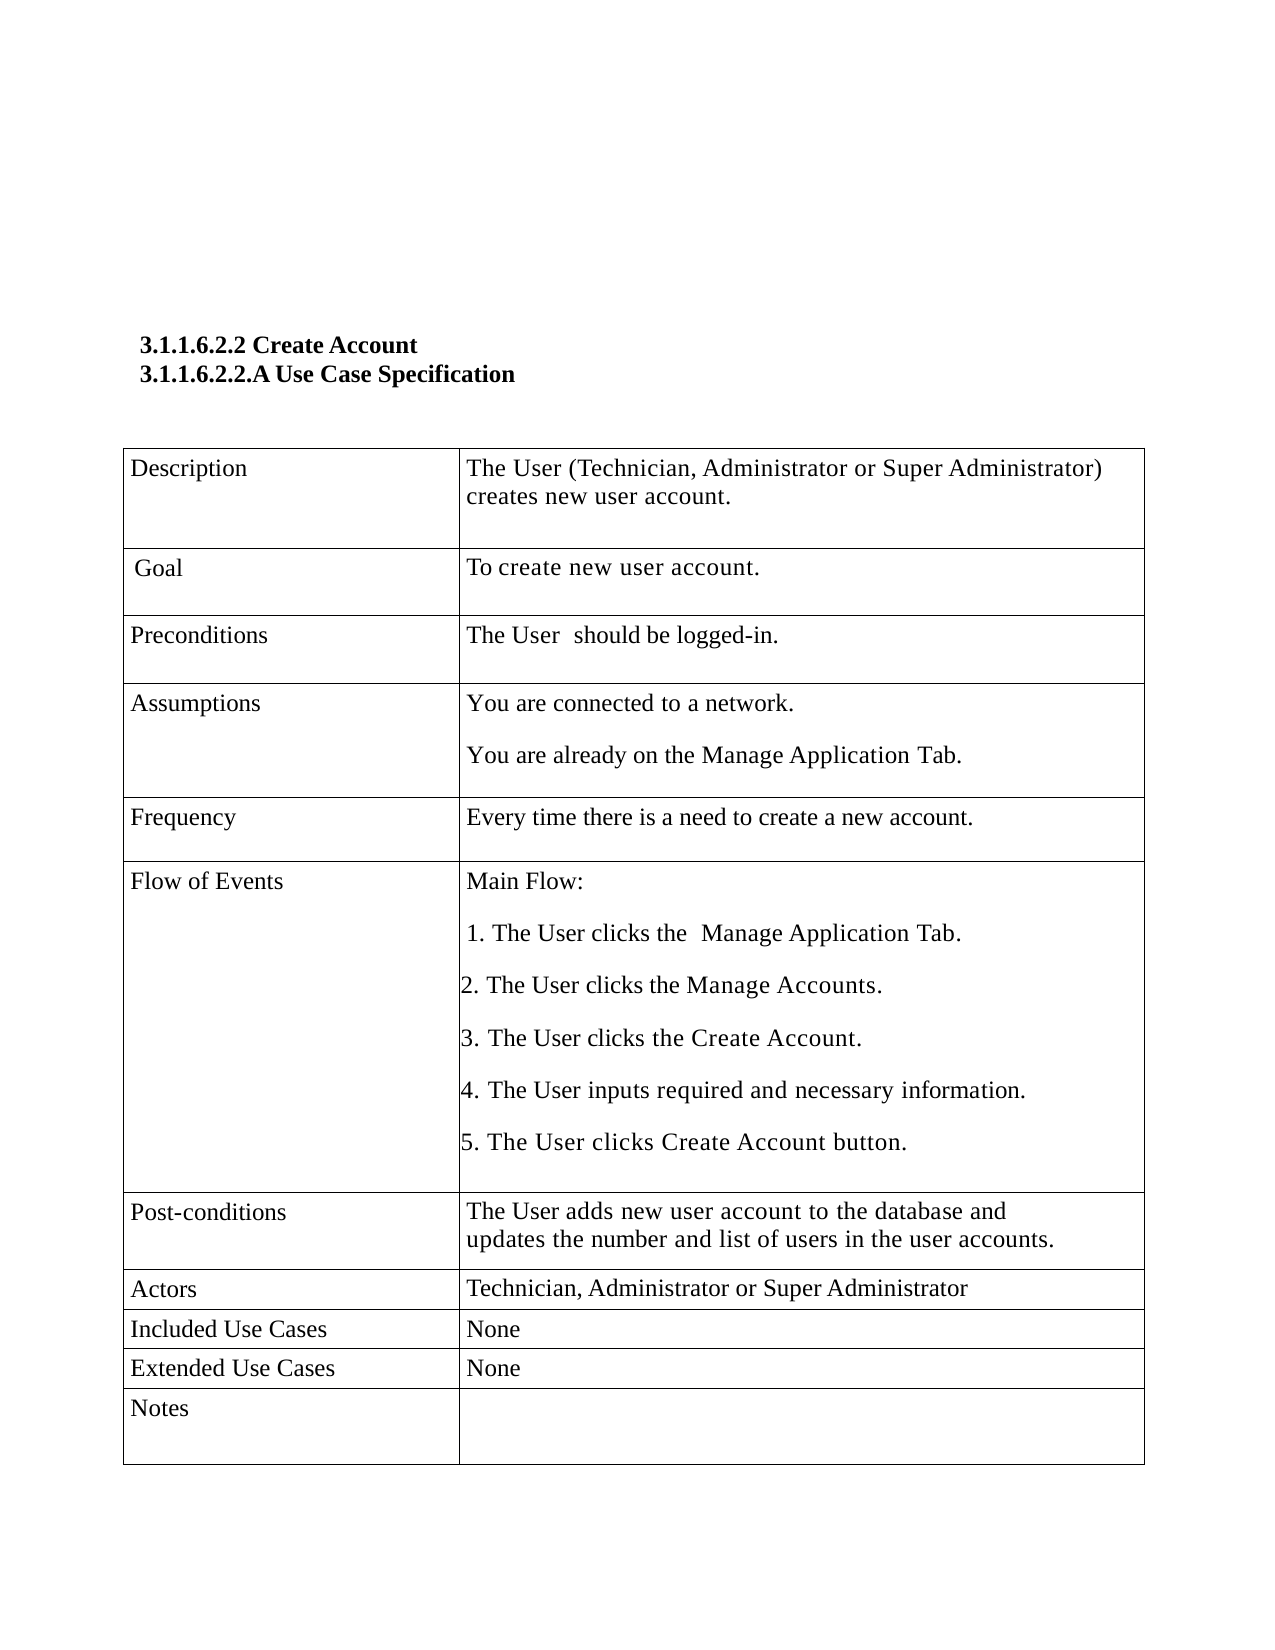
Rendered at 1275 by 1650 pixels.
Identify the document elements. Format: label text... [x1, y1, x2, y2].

table_cell GoalGoal Goal [124, 549, 459, 615]
text 3.1.1.6.2.2.A Use Case Specification [139, 359, 1135, 387]
table_cell None [460, 1310, 1144, 1348]
table_cell Flow of Events [124, 862, 459, 1192]
table_cell Preconditions [124, 616, 459, 683]
table_cell None [460, 1349, 1144, 1388]
table_cell Included Use Cases [124, 1310, 459, 1348]
table_cell The User adds new user account to the database and updates the number and list of users in the user accounts. [460, 1193, 1144, 1269]
table_header The User (Technician, Administrator or Super Administrator) creates new user account. [460, 449, 1144, 548]
table_cell Main Flow: 1. The User clicks the Manage Application Tab. 2. The User clicks the Manage Accounts. 3. The User clicks the Create Account. 4. The User inputs required and necessary information. 5. The User clicks Create Account button. [460, 862, 1144, 1192]
table_cell Extended Use Cases [124, 1349, 459, 1388]
text 3.1.1.6.2.2 Create Account [139, 330, 1135, 359]
table_cell Actors [124, 1270, 459, 1309]
table_cell Post-conditions [124, 1193, 459, 1269]
table_cell Notes [124, 1389, 459, 1464]
table_cell Frequency [124, 798, 459, 861]
table_cell [460, 1389, 1144, 1464]
table_cell To create new user account. [460, 549, 1144, 615]
table_cell You are connected to a network. You are already on the Manage Application Tab. [460, 684, 1144, 797]
table_cell The User should be logged-in. [460, 616, 1144, 683]
table_cell Technician, Administrator or Super Administrator [460, 1270, 1144, 1309]
table_cell Assumptions [124, 684, 459, 797]
table_cell Every time there is a need to create a new account. [460, 798, 1144, 861]
table_header Description [124, 449, 459, 548]
